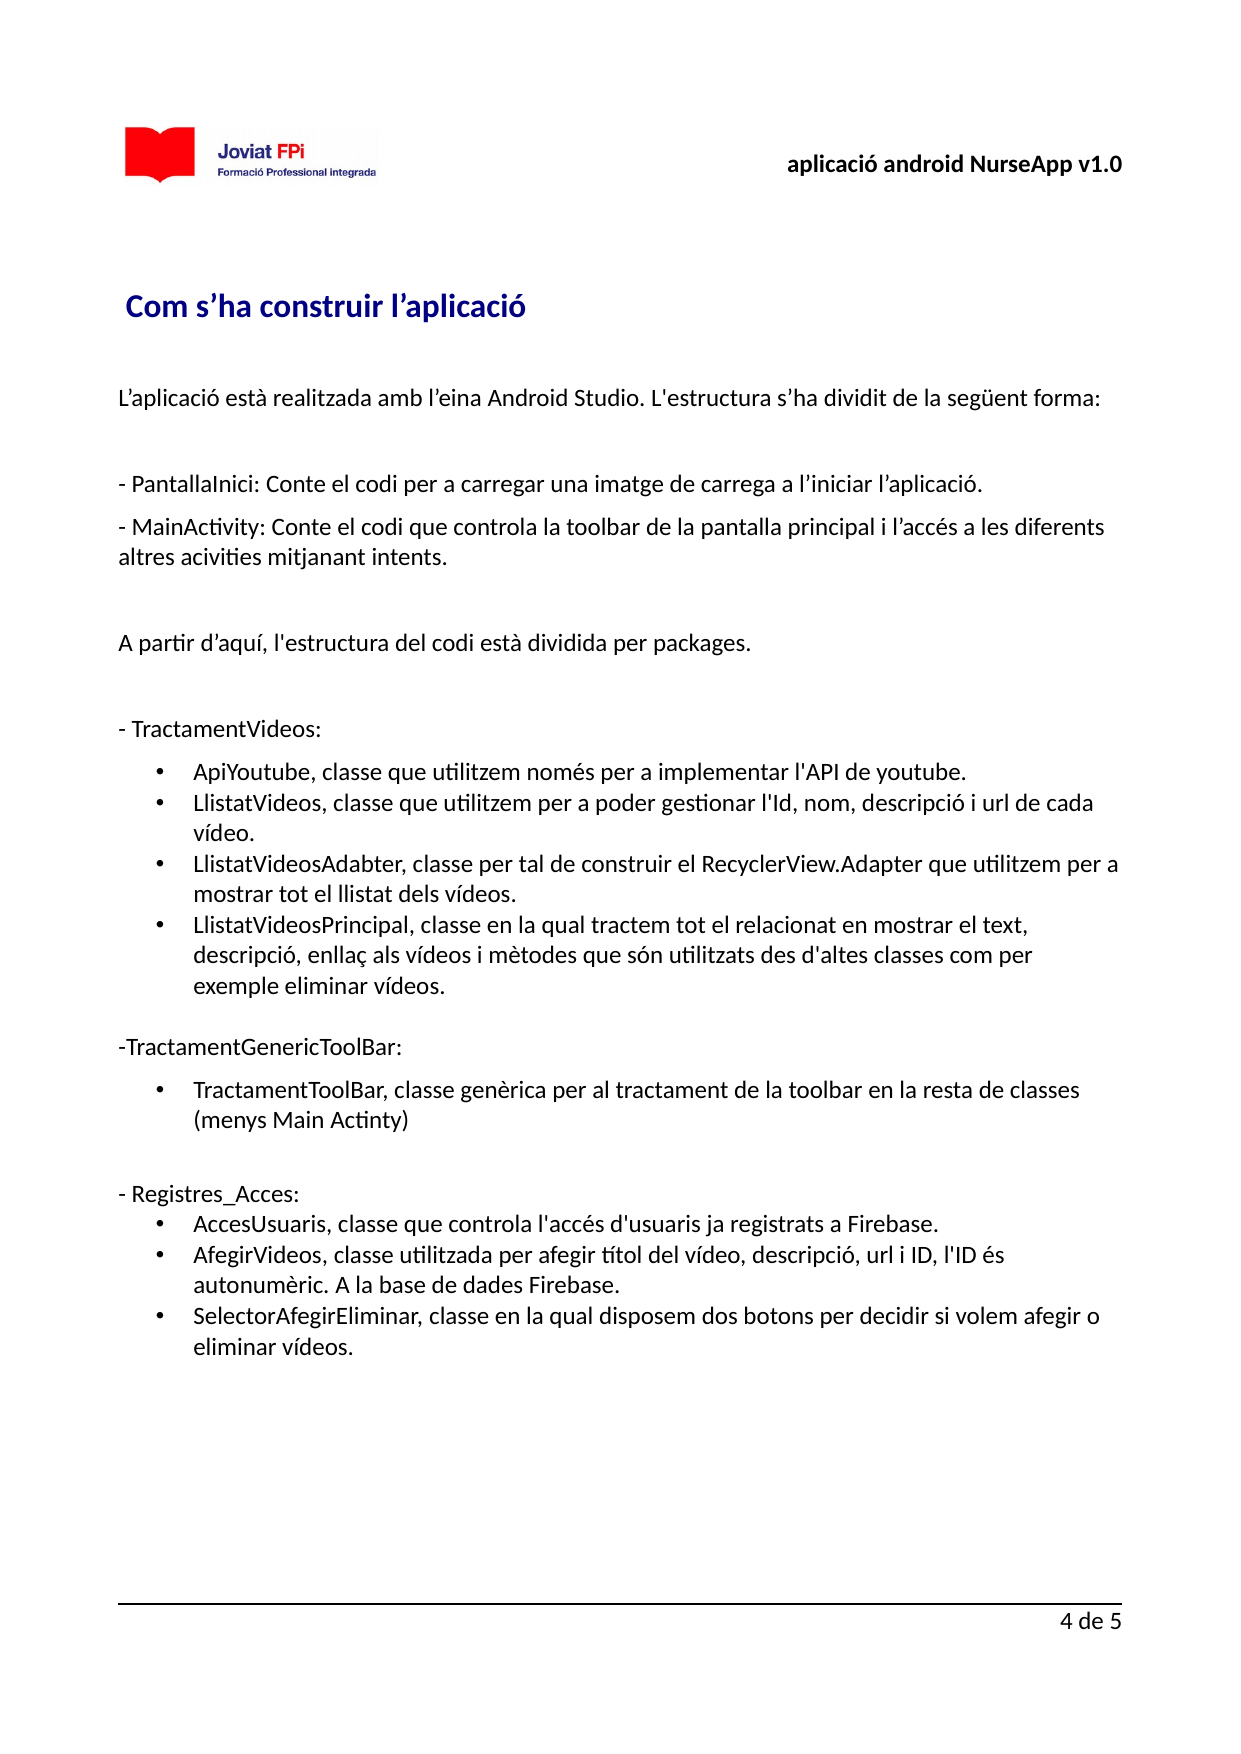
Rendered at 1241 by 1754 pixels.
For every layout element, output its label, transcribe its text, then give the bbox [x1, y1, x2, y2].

text A partir d’aquí, l'estructura del codi està dividida per packages. [118, 627, 1122, 658]
list AccesUsuaris, classe que controla l'accés d'usuaris ja registrats a Firebase. [156, 1209, 1122, 1239]
list LlistatVideosAdabter, classe per tal de construir el RecyclerView.Adapter que utilitzem per a mostrar tot el llistat dels vídeos. [156, 848, 1122, 909]
text - MainActivity: Conte el codi que controla la toolbar de la pantalla principal i l’accés a les diferents altres acivities mitjanant intents. [118, 511, 1122, 572]
list LlistatVideos, classe que utilitzem per a poder gestionar l'Id, nom, descripció i url de cada vídeo. [156, 787, 1122, 848]
list AfegirVideos, classe utilitzada per afegir títol del vídeo, descripció, url i ID, l'ID és autonumèric. A la base de dades Firebase. [156, 1239, 1122, 1300]
text - Registres_Acces: [118, 1178, 1122, 1209]
text - TractamentVideos: [118, 713, 1122, 744]
list ApiYoutube, classe que utilitzem només per a implementar l'API de youtube. [156, 756, 1122, 787]
list SelectorAfegirEliminar, classe en la qual disposem dos botons per decidir si volem afegir o eliminar vídeos. [156, 1300, 1122, 1361]
picture [123, 126, 379, 186]
text - PantallaInici: Conte el codi per a carregar una imatge de carrega a l’iniciar l’aplicació. [118, 468, 1122, 498]
text -TractamentGenericToolBar: [118, 1031, 1122, 1062]
list LlistatVideosPrincipal, classe en la qual tractem tot el relacionat en mostrar el text, descripció, enllaç als vídeos i mètodes que són utilitzats des d'altes classes com per exemple eliminar vídeos. [156, 909, 1122, 1001]
list TractamentToolBar, classe genèrica per al tractament de la toolbar en la resta de classes (menys Main Actinty) [156, 1074, 1122, 1135]
text L’aplicació està realitzada amb l’eina Android Studio. L'estructura s’ha dividit de la següent forma: [118, 382, 1122, 412]
text Com s’ha construir l’aplicació [118, 285, 1122, 326]
